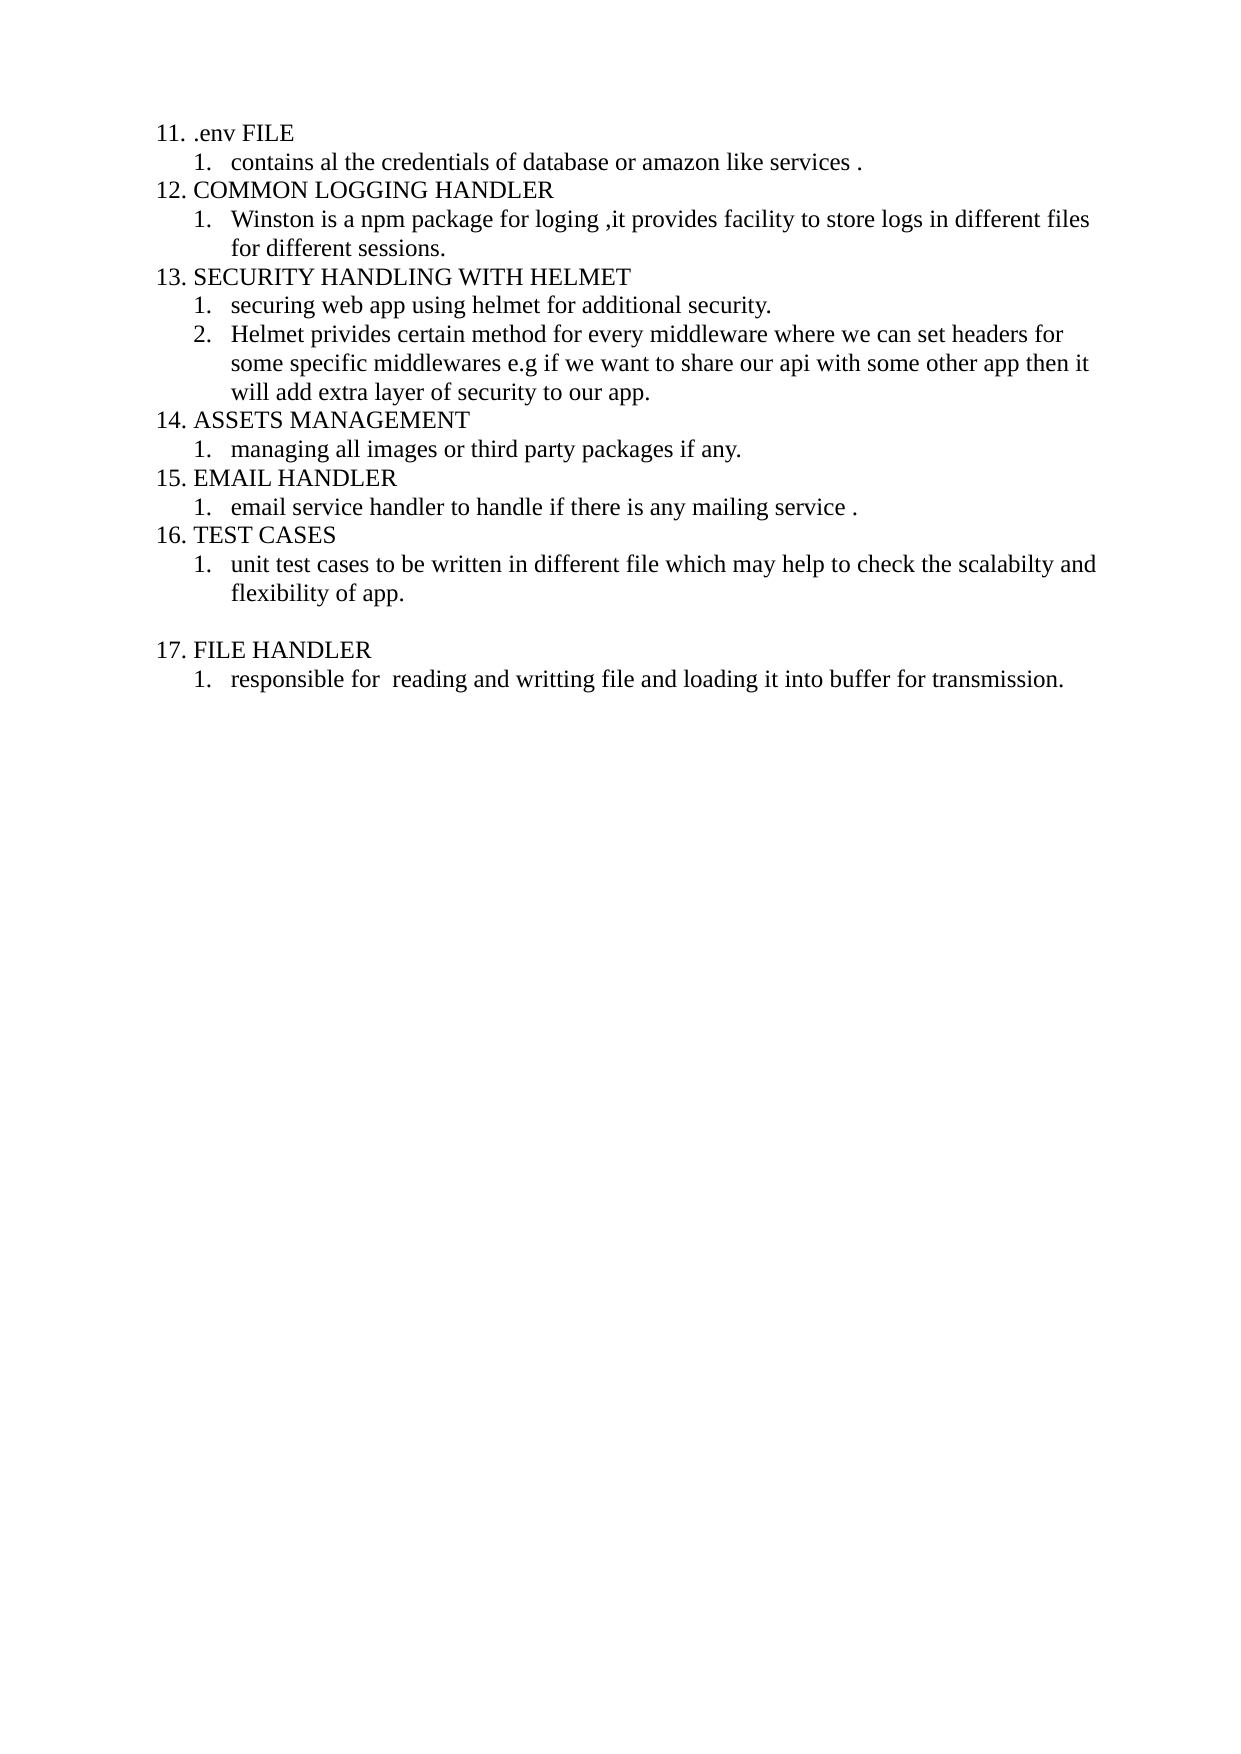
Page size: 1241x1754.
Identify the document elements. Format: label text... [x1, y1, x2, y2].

list email service handler to handle if there is any mailing service . [193, 492, 1122, 521]
list securing web app using helmet for additional security. [193, 291, 1122, 319]
list contains al the credentials of database or amazon like services . [193, 147, 1122, 176]
list responsible for reading and writting file and loading it into buffer for transmission. [193, 664, 1122, 693]
list FILE HANDLER [156, 636, 1122, 664]
list SECURITY HANDLING WITH HELMET [156, 262, 1122, 291]
list Winston is a npm package for loging ,it provides facility to store logs in different files for different sessions. [193, 204, 1122, 262]
list COMMON LOGGING HANDLER [156, 176, 1122, 204]
list TEST CASES [156, 521, 1122, 549]
list managing all images or third party packages if any. [193, 434, 1122, 463]
list EMAIL HANDLER [156, 463, 1122, 492]
list unit test cases to be written in different file which may help to check the scalabilty and flexibility of app. [193, 549, 1122, 607]
list .env FILE [156, 118, 1122, 147]
list ASSETS MANAGEMENT [156, 406, 1122, 434]
list Helmet privides certain method for every middleware where we can set headers for some specific middlewares e.g if we want to share our api with some other app then it will add extra layer of security to our app. [193, 319, 1122, 406]
